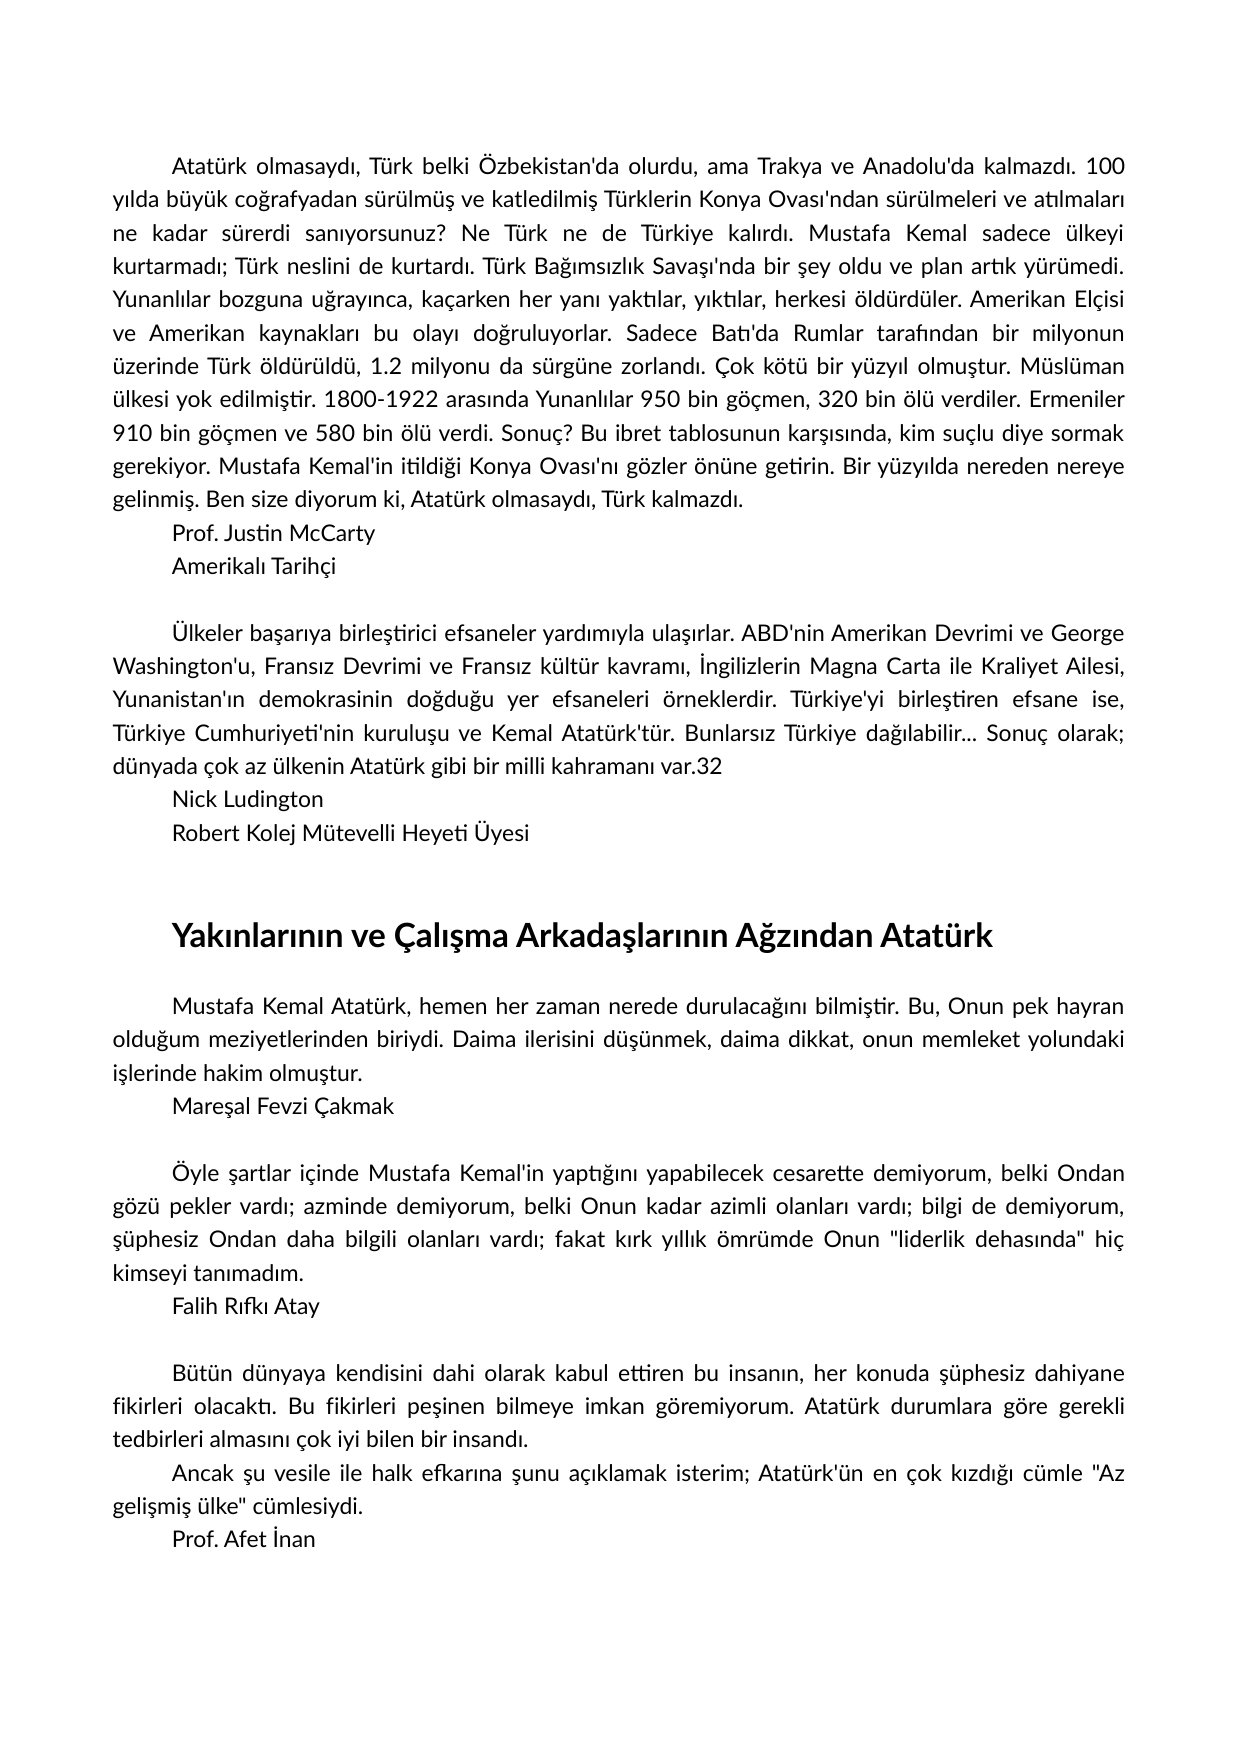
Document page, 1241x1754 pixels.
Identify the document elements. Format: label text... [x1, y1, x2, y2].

text Nick Ludington [112, 781, 1126, 814]
text Prof. Afet İnan [112, 1521, 1126, 1554]
text Yakınlarının ve Çalışma Arkadaşlarının Ağzından Atatürk [112, 914, 1126, 954]
text Ülkeler başarıya birleştirici efsaneler yardımıyla ulaşırlar. ABD'nin Amerikan Devrimi ve George Washington'u, Fransız Devrimi ve Fransız kültür kavramı, İngilizlerin Magna Carta ile Kraliyet Ailesi, Yunanistan'ın demokrasinin doğduğu yer efsaneleri örneklerdir. Türkiye'yi birleştiren efsane ise, Türkiye Cumhuriyeti'nin kuruluşu ve Kemal Atatürk'tür. Bunlarsız Türkiye dağılabilir... Sonuç olarak; dünyada çok az ülkenin Atatürk gibi bir milli kahramanı var.32 [112, 614, 1126, 781]
text Robert Kolej Mütevelli Heyeti Üyesi [112, 814, 1126, 848]
text Mareşal Fevzi Çakmak [112, 1088, 1126, 1121]
text Mustafa Kemal Atatürk, hemen her zaman nerede durulacağını bilmiştir. Bu, Onun pek hayran olduğum meziyetlerinden biriydi. Daima ilerisini düşünmek, daima dikkat, onun memleket yolundaki işlerinde hakim olmuştur. [112, 988, 1126, 1088]
text Atatürk olmasaydı, Türk belki Özbekistan'da olurdu, ama Trakya ve Anadolu'da kalmazdı. 100 yılda büyük coğrafyadan sürülmüş ve katledilmiş Türklerin Konya Ovası'ndan sürülmeleri ve atılmaları ne kadar sürerdi sanıyorsunuz? Ne Türk ne de Türkiye kalırdı. Mustafa Kemal sadece ülkeyi kurtarmadı; Türk neslini de kurtardı. Türk Bağımsızlık Savaşı'nda bir şey oldu ve plan artık yürümedi. Yunanlılar bozguna uğrayınca, kaçarken her yanı yaktılar, yıktılar, herkesi öldürdüler. Amerikan Elçisi ve Amerikan kaynakları bu olayı doğruluyorlar. Sadece Batı'da Rumlar tarafından bir milyonun üzerinde Türk öldürüldü, 1.2 milyonu da sürgüne zorlandı. Çok kötü bir yüzyıl olmuştur. Müslüman ülkesi yok edilmiştir. 1800-1922 arasında Yunanlılar 950 bin göçmen, 320 bin ölü verdiler. Ermeniler 910 bin göçmen ve 580 bin ölü verdi. Sonuç? Bu ibret tablosunun karşısında, kim suçlu diye sormak gerekiyor. Mustafa Kemal'in itildiği Konya Ovası'nı gözler önüne getirin. Bir yüzyılda nereden nereye gelinmiş. Ben size diyorum ki, Atatürk olmasaydı, Türk kalmazdı. [112, 148, 1126, 514]
text Prof. Justin McCarty [112, 514, 1126, 548]
text Amerikalı Tarihçi [112, 548, 1126, 581]
text Ancak şu vesile ile halk efkarına şunu açıklamak isterim; Atatürk'ün en çok kızdığı cümle "Az gelişmiş ülke" cümlesiydi. [112, 1454, 1126, 1521]
text Öyle şartlar içinde Mustafa Kemal'in yaptığını yapabilecek cesarette demiyorum, belki Ondan gözü pekler vardı; azminde demiyorum, belki Onun kadar azimli olanları vardı; bilgi de demiyorum, şüphesiz Ondan daha bilgili olanları vardı; fakat kırk yıllık ömrümde Onun "liderlik dehasında" hiç kimseyi tanımadım. [112, 1154, 1126, 1288]
text Falih Rıfkı Atay [112, 1288, 1126, 1321]
text Bütün dünyaya kendisini dahi olarak kabul ettiren bu insanın, her konuda şüphesiz dahiyane fikirleri olacaktı. Bu fikirleri peşinen bilmeye imkan göremiyorum. Atatürk durumlara göre gerekli tedbirleri almasını çok iyi bilen bir insandı. [112, 1354, 1126, 1454]
